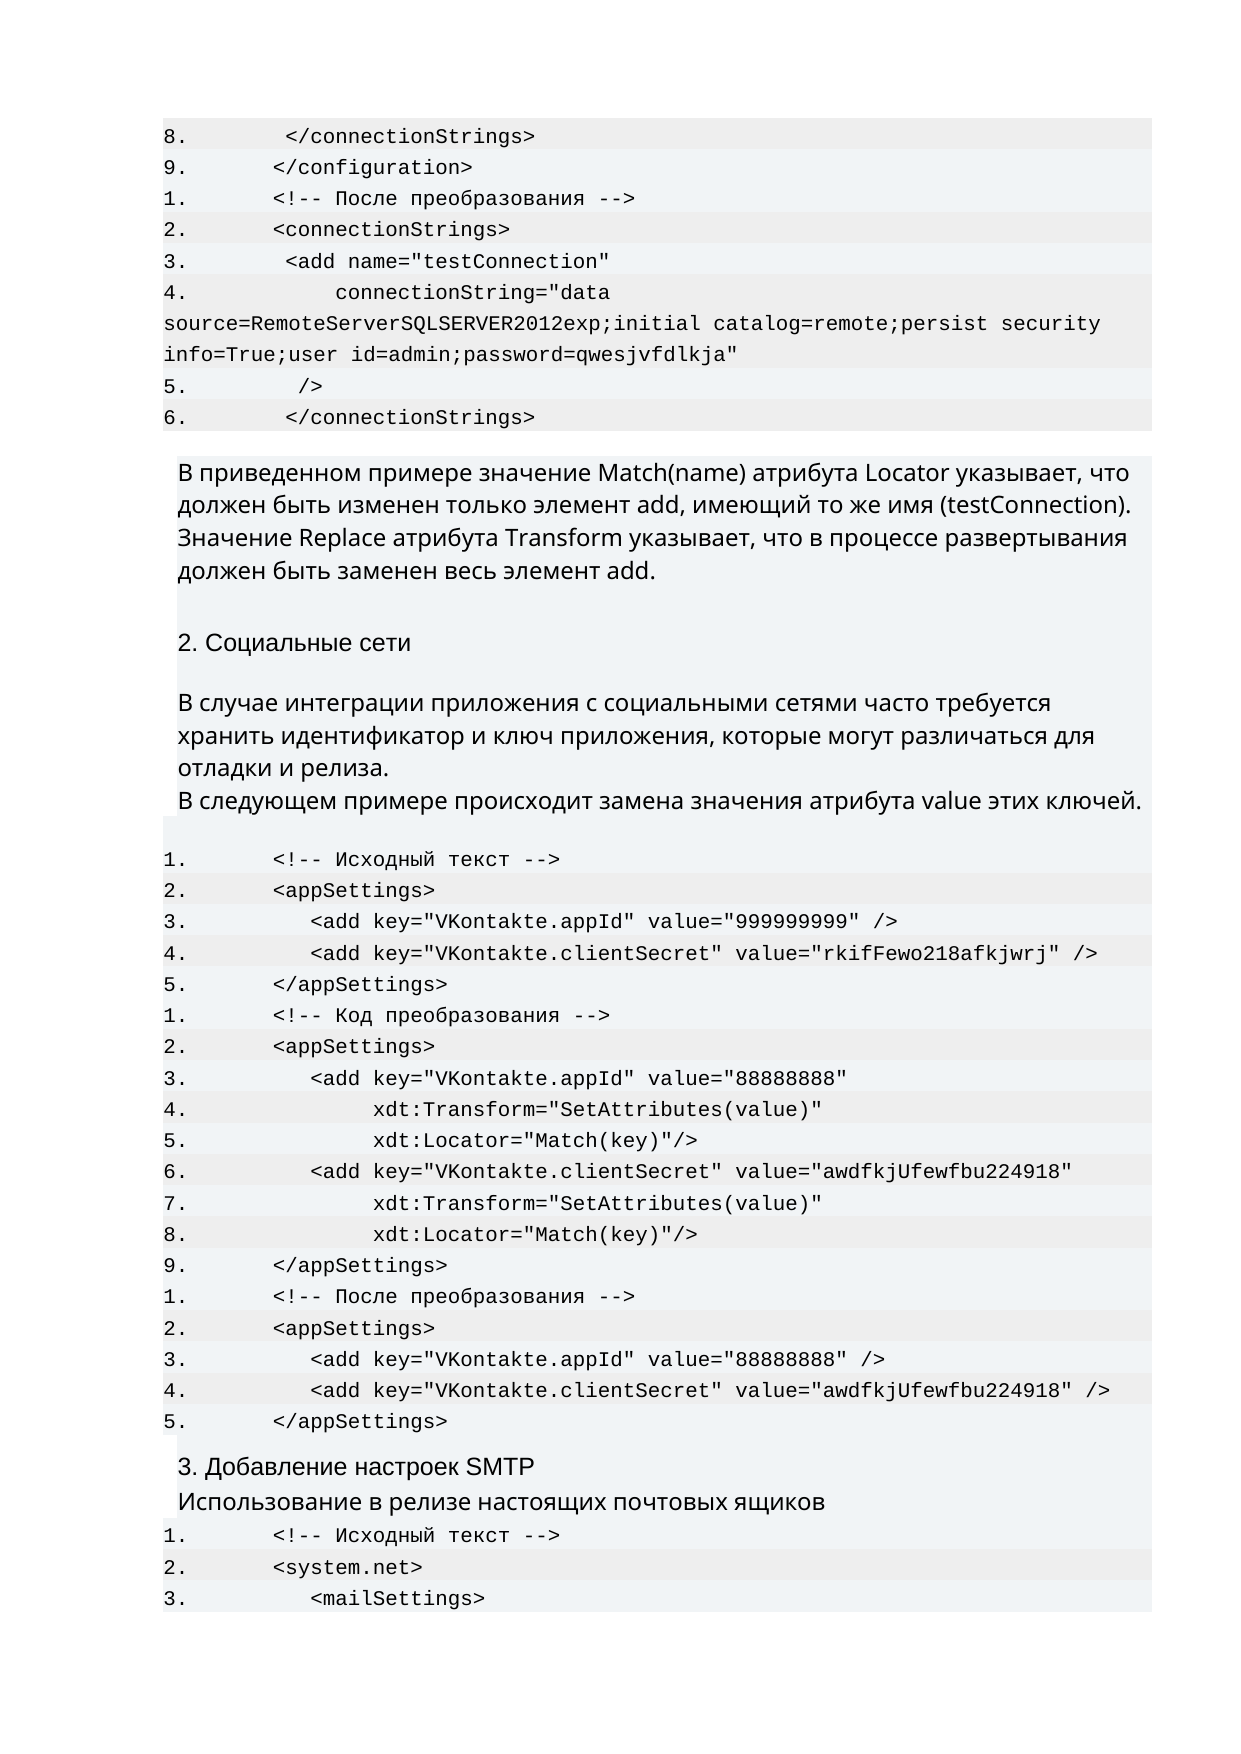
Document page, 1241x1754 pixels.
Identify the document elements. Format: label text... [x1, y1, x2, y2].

list xdt:Locator="Match(key)"/> [163, 1216, 1152, 1248]
list </appSettings> [163, 1404, 1152, 1435]
list <connectionStrings> [163, 212, 1152, 243]
list </connectionStrings> [163, 399, 1152, 431]
list <add key="VKontakte.appId" value="88888888" /> [163, 1341, 1152, 1373]
list <mailSettings> [163, 1580, 1152, 1612]
list <add key="VKontakte.clientSecret" value="awdfkjUfewfbu224918" [163, 1154, 1152, 1185]
list <appSettings> [163, 873, 1152, 904]
subtitle 2. Социальные сети [177, 619, 1152, 656]
list <add key="VKontakte.clientSecret" value="rkifFewo218afkjwrj" /> [163, 935, 1152, 966]
list xdt:Transform="SetAttributes(value)" [163, 1185, 1152, 1216]
list xdt:Locator="Match(key)"/> [163, 1123, 1152, 1154]
list <appSettings> [163, 1029, 1152, 1060]
list </connectionStrings> [163, 118, 1152, 149]
list <add key="VKontakte.appId" value="88888888" [163, 1060, 1152, 1091]
list <!-- После преобразования --> [163, 1279, 1152, 1310]
list <add name="testConnection" [163, 243, 1152, 274]
text В приведенном примере значение Match(name) атрибута Locator указывает, что должен быть изменен только элемент add, имеющий то же имя (testConnection). Значение Replace атрибута Transform указывает, что в процессе развертывания должен быть заменен весь элемент add. [177, 456, 1152, 586]
text В случае интеграции приложения с социальными сетями часто требуется хранить идентификатор и ключ приложения, которые могут различаться для отладки и релиза. В следующем примере происходит замена значения атрибута value этих ключей. [177, 686, 1152, 816]
list connectionString="data source=RemoteServerSQLSERVER2012exp;initial catalog=remote;persist security info=True;user id=admin;password=qwesjvfdlkja" [163, 274, 1152, 368]
list <!-- Исходный текст --> [163, 1518, 1152, 1549]
list </appSettings> [163, 1248, 1152, 1279]
list </configuration> [163, 149, 1152, 181]
list <appSettings> [163, 1310, 1152, 1341]
list /> [163, 368, 1152, 399]
list </appSettings> [163, 966, 1152, 998]
text Использование в релизе настоящих почтовых ящиков [177, 1485, 1152, 1518]
list xdt:Transform="SetAttributes(value)" [163, 1091, 1152, 1123]
list <!-- Код преобразования --> [163, 998, 1152, 1029]
list <add key="VKontakte.clientSecret" value="awdfkjUfewfbu224918" /> [163, 1373, 1152, 1404]
list <system.net> [163, 1549, 1152, 1580]
list <!-- Исходный текст --> [163, 841, 1152, 873]
subtitle 3. Добавление настроек SMTP [177, 1443, 1152, 1481]
list <add key="VKontakte.appId" value="999999999" /> [163, 904, 1152, 935]
list <!-- После преобразования --> [163, 181, 1152, 212]
